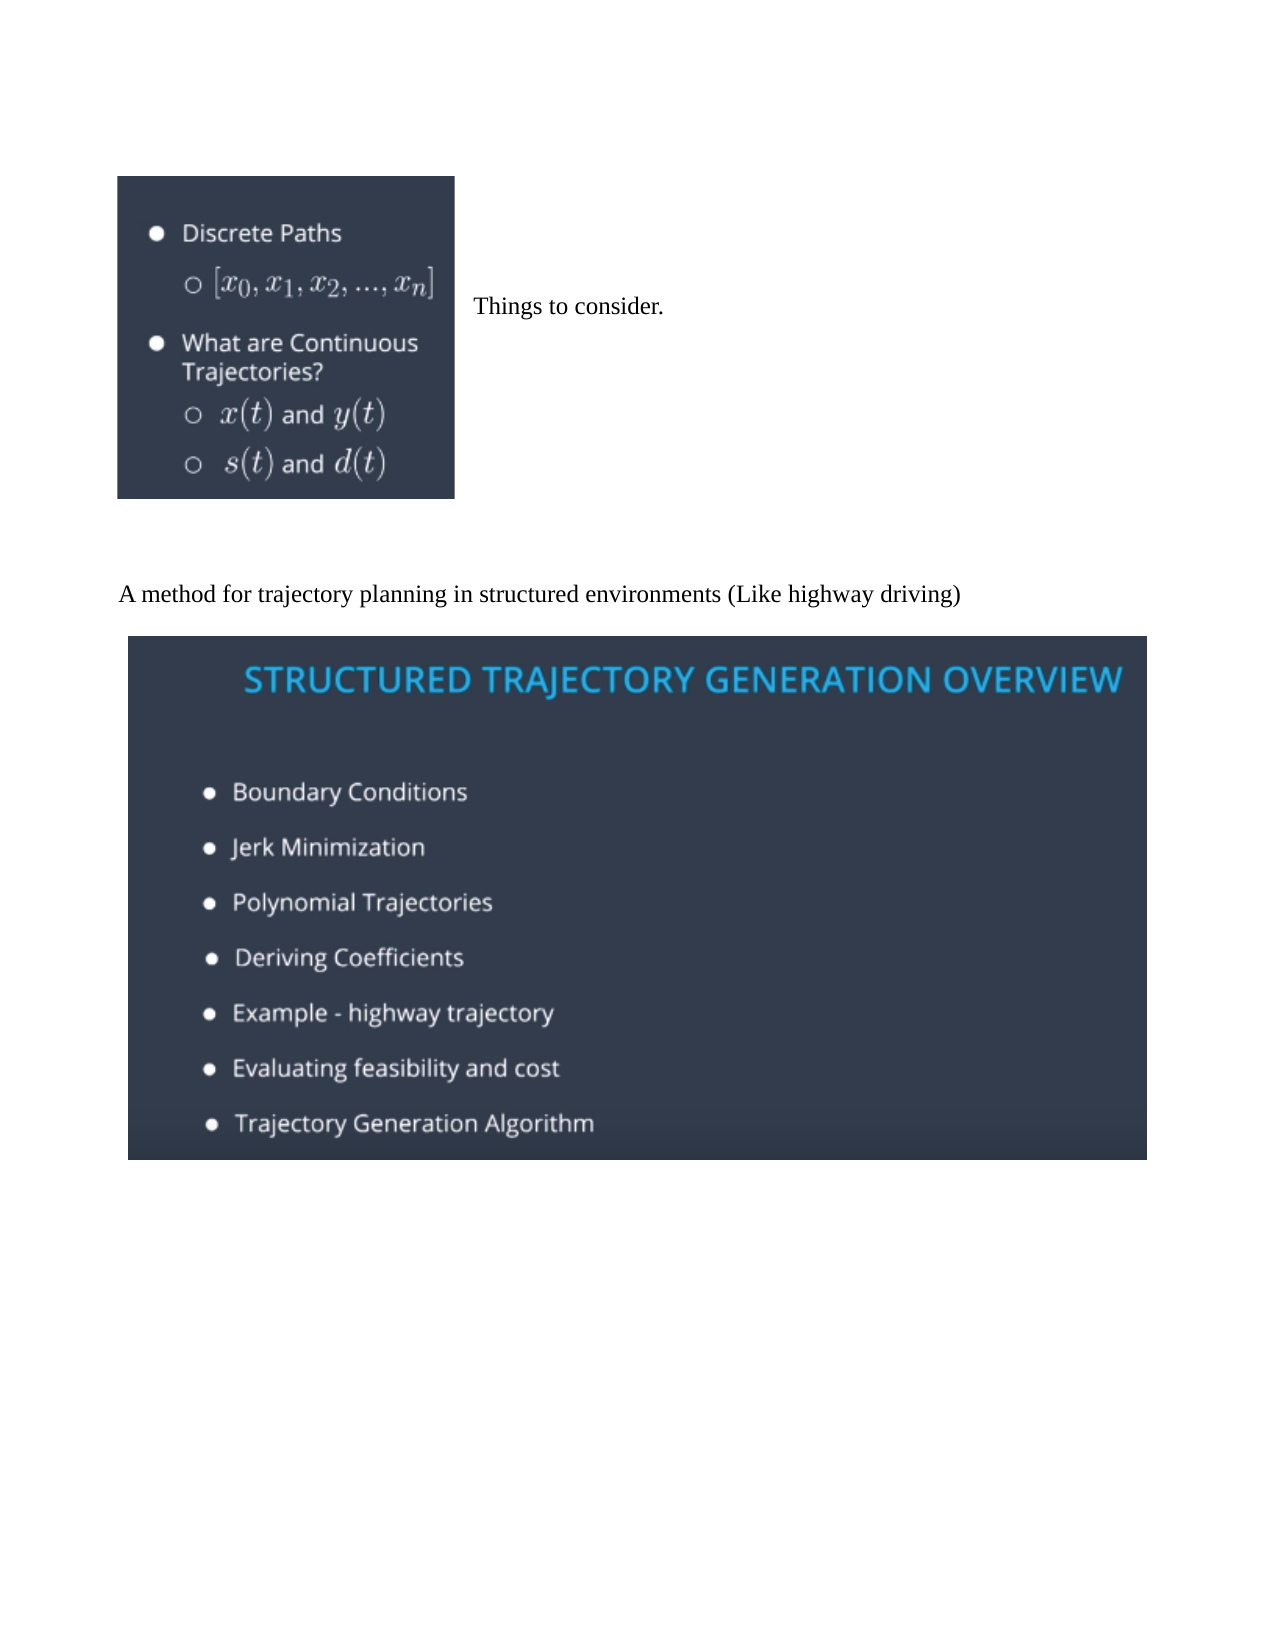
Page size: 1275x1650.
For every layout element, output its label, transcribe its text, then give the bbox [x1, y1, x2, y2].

picture [117, 176, 455, 499]
picture [128, 636, 1147, 1160]
text A method for trajectory planning in structured environments (Like highway driving) [118, 579, 1157, 608]
text Things to consider. [455, 291, 1157, 320]
